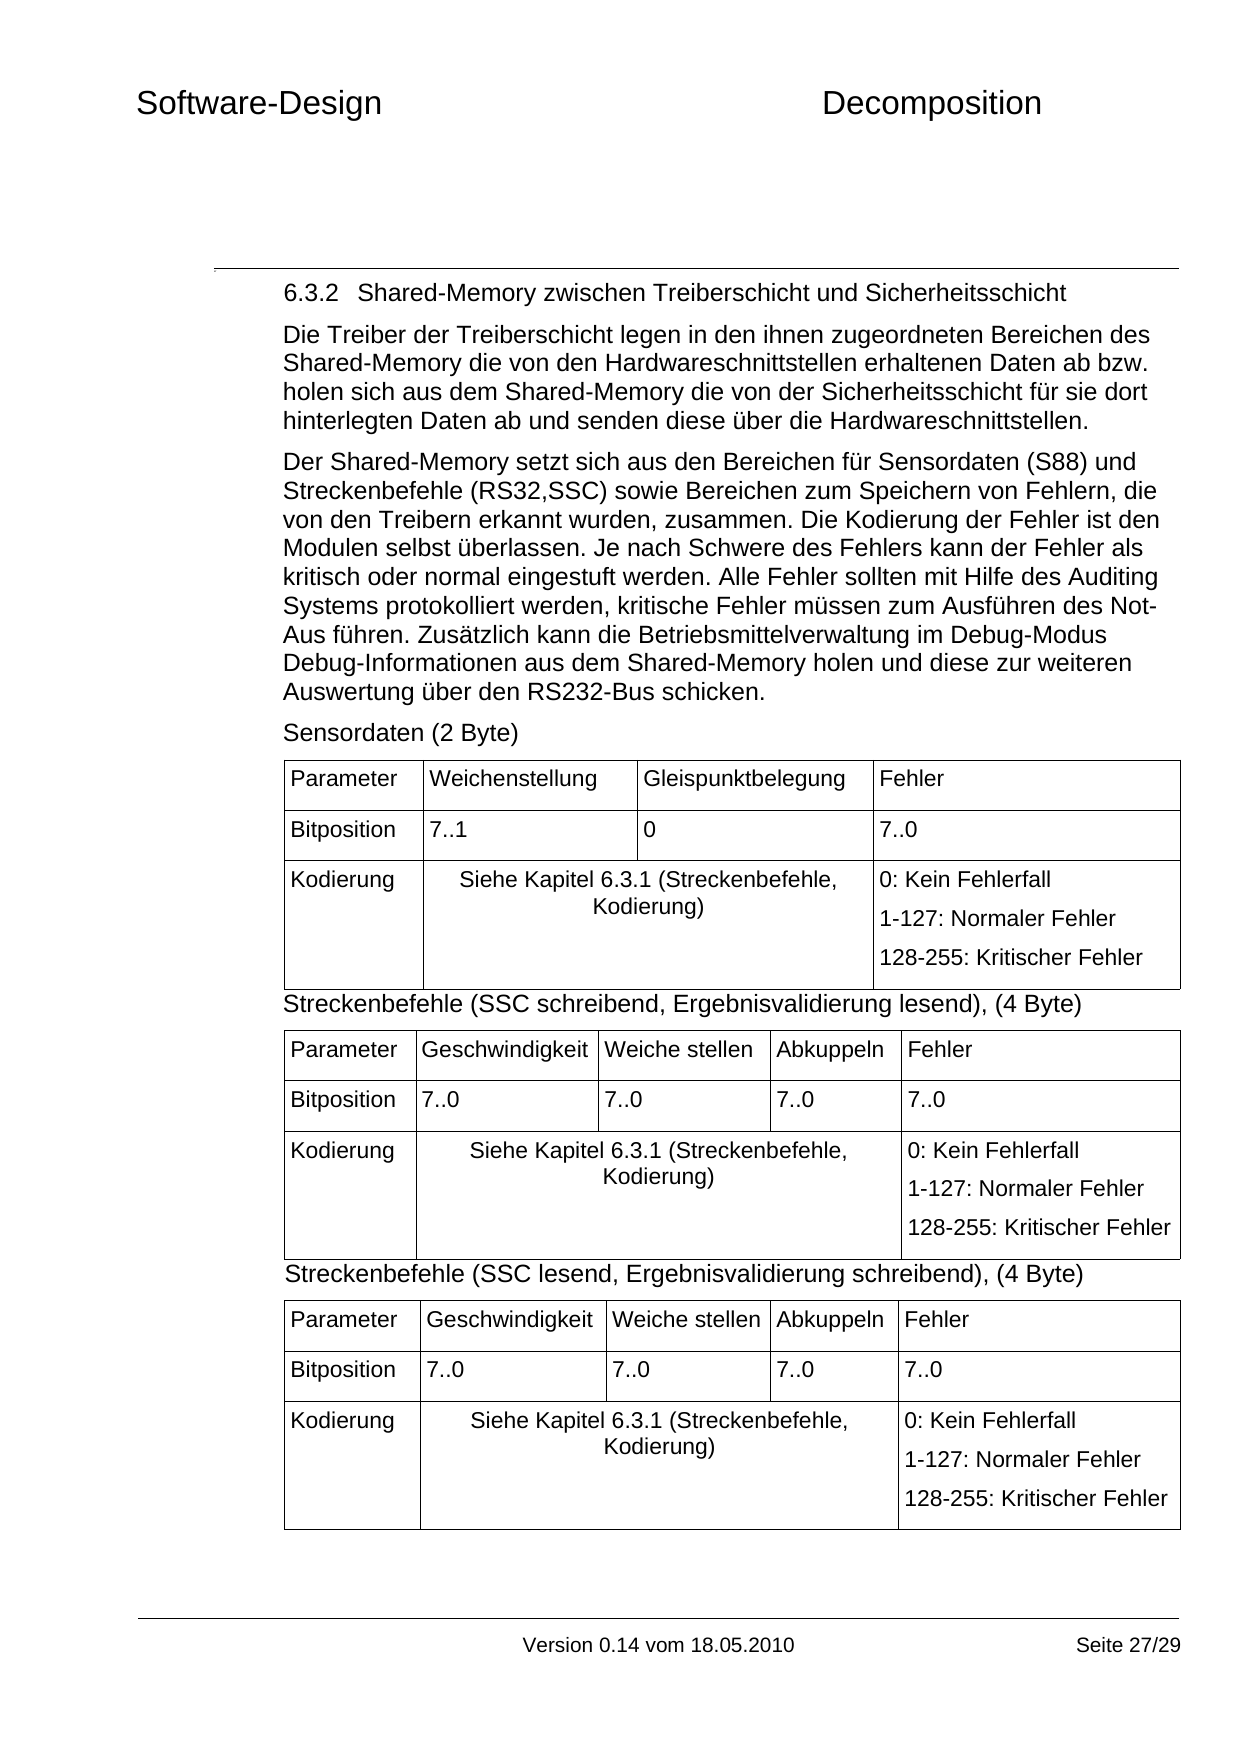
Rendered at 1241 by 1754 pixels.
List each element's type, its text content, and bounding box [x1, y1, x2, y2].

table_header Weichenstellung [424, 761, 637, 810]
table_cell Siehe Kapitel 6.3.1 (Streckenbefehle, Kodierung) [421, 1402, 898, 1529]
text Streckenbefehle (SSC schreibend, Ergebnisvalidierung lesend), (4 Byte) [283, 989, 1181, 1017]
table_header Weiche stellen [607, 1301, 770, 1351]
table_header Weiche stellen [599, 1031, 770, 1080]
table_cell Kodierung [285, 1132, 416, 1259]
table_header Geschwindigkeit [417, 1031, 598, 1080]
table_header Fehler [899, 1301, 1180, 1351]
table_header Gleispunktbelegung [638, 761, 873, 810]
table_cell 0: Kein Fehlerfall 1-127: Normaler Fehler 128-255: Kritischer Fehler [902, 1132, 1180, 1259]
text Die Treiber der Treiberschicht legen in den ihnen zugeordneten Bereichen des Shared-Memory die von den Hardwareschnittstellen erhaltenen Daten ab bzw. holen sich aus dem Shared-Memory die von der Sicherheitsschicht für sie dort hinterlegten Daten ab und senden diese über die Hardwareschnittstellen. [283, 319, 1181, 434]
table_cell Bitposition [285, 1352, 420, 1401]
table_cell 7..0 [874, 811, 1180, 860]
table_cell 7..0 [417, 1081, 598, 1131]
table_cell 0 [638, 811, 873, 860]
table_cell Kodierung [285, 1402, 420, 1529]
table_header Parameter [285, 761, 423, 810]
table_header Abkuppeln [771, 1031, 901, 1080]
table_cell Bitposition [285, 1081, 416, 1131]
table_cell Kodierung [285, 861, 423, 988]
text Sensordaten (2 Byte) [283, 718, 1181, 747]
table_header Geschwindigkeit [421, 1301, 606, 1351]
table_cell 7..0 [607, 1352, 770, 1401]
table_cell 0: Kein Fehlerfall 1-127: Normaler Fehler 128-255: Kritischer Fehler [874, 861, 1180, 988]
table_header Parameter [285, 1031, 416, 1080]
table_cell 7..0 [599, 1081, 770, 1131]
table_header Parameter [285, 1301, 420, 1351]
text Streckenbefehle (SSC lesend, Ergebnisvalidierung schreibend), (4 Byte) [284, 1259, 1181, 1288]
text Der Shared-Memory setzt sich aus den Bereichen für Sensordaten (S88) und Streckenbefehle (RS32,SSC) sowie Bereichen zum Speichern von Fehlern, die von den Treibern erkannt wurden, zusammen. Die Kodierung der Fehler ist den Modulen selbst überlassen. Je nach Schwere des Fehlers kann der Fehler als kritisch oder normal eingestuft werden. Alle Fehler sollten mit Hilfe des Auditing Systems protokolliert werden, kritische Fehler müssen zum Ausführen des Not-Aus führen. Zusätzlich kann die Betriebsmittelverwaltung im Debug-Modus Debug-Informationen aus dem Shared-Memory holen und diese zur weiteren Auswertung über den RS232-Bus schicken. [283, 447, 1181, 706]
table_cell 7..0 [902, 1081, 1180, 1131]
table_cell Bitposition [285, 811, 423, 860]
table_cell 7..0 [899, 1352, 1180, 1401]
table_header Fehler [902, 1031, 1180, 1080]
subtitle Shared-Memory zwischen Treiberschicht und Sicherheitsschicht [283, 289, 1181, 307]
table_cell 7..0 [421, 1352, 606, 1401]
table_cell 7..0 [771, 1081, 901, 1131]
table_cell 7..0 [771, 1352, 898, 1401]
table_cell Siehe Kapitel 6.3.1 (Streckenbefehle, Kodierung) [417, 1132, 901, 1259]
table_header Abkuppeln [771, 1301, 898, 1351]
table_cell 0: Kein Fehlerfall 1-127: Normaler Fehler 128-255: Kritischer Fehler [899, 1402, 1180, 1529]
table_cell Siehe Kapitel 6.3.1 (Streckenbefehle, Kodierung) [424, 861, 873, 988]
table_header Fehler [874, 761, 1180, 810]
table_cell 7..1 [424, 811, 637, 860]
